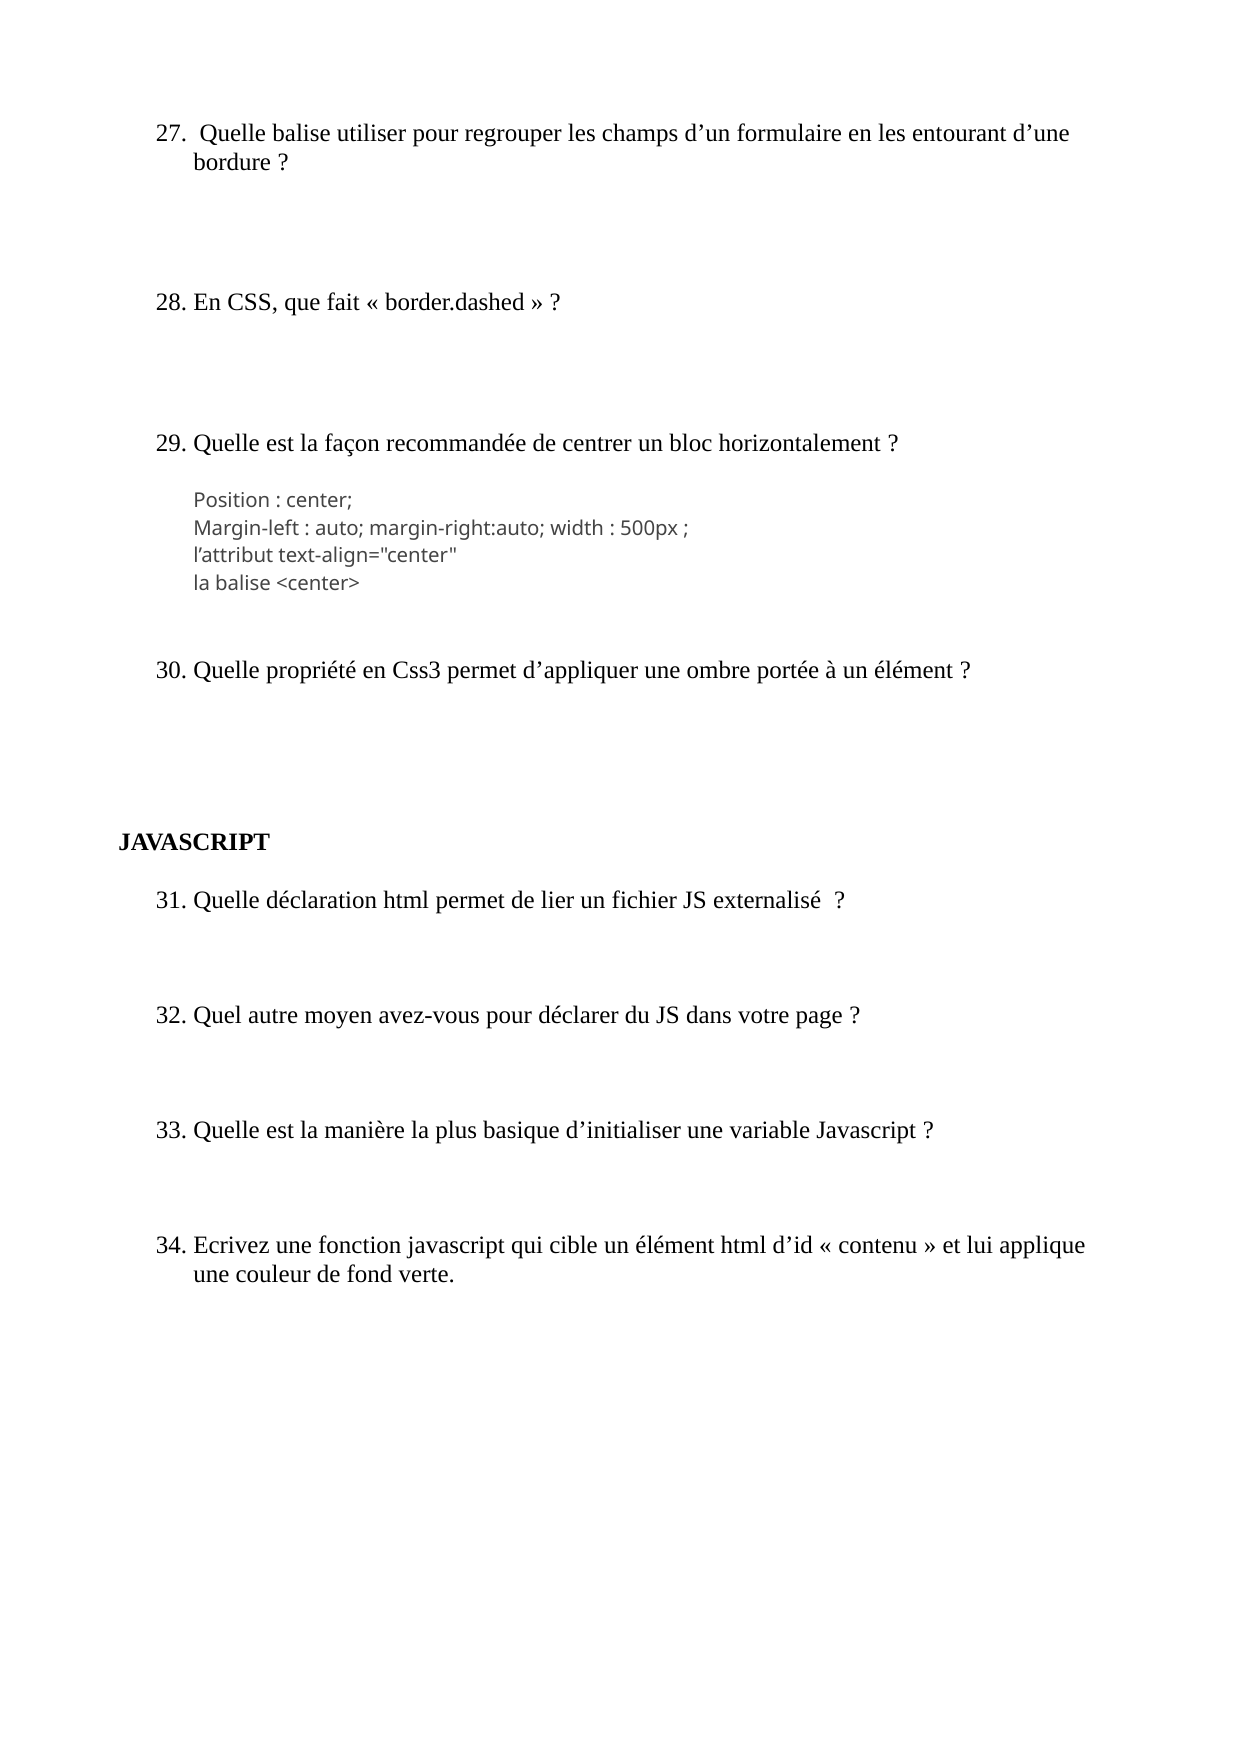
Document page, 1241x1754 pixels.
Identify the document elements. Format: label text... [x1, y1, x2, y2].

list la balise <center> [156, 569, 1122, 596]
list Ecrivez une fonction javascript qui cible un élément html d’id « contenu » et lui applique une couleur de fond verte. [156, 1230, 1122, 1287]
list Quel autre moyen avez-vous pour déclarer du JS dans votre page ? [156, 1000, 1122, 1029]
list Quelle est la façon recommandée de centrer un bloc horizontalement ? [156, 428, 1122, 457]
list Quelle propriété en Css3 permet d’appliquer une ombre portée à un élément ? [156, 655, 1122, 684]
text JAVASCRIPT [118, 827, 1122, 856]
list Quelle balise utiliser pour regrouper les champs d’un formulaire en les entourant d’une bordure ? [156, 118, 1122, 176]
list Margin-left : auto; margin-right:auto; width : 500px ; [156, 513, 1122, 541]
list l’attribut text-align="center" [156, 541, 1122, 569]
list Position : center; [156, 486, 1122, 513]
list Quelle déclaration html permet de lier un fichier JS externalisé ? [156, 885, 1122, 914]
list Quelle est la manière la plus basique d’initialiser une variable Javascript ? [156, 1115, 1122, 1144]
list En CSS, que fait « border.dashed » ? [156, 287, 1122, 316]
